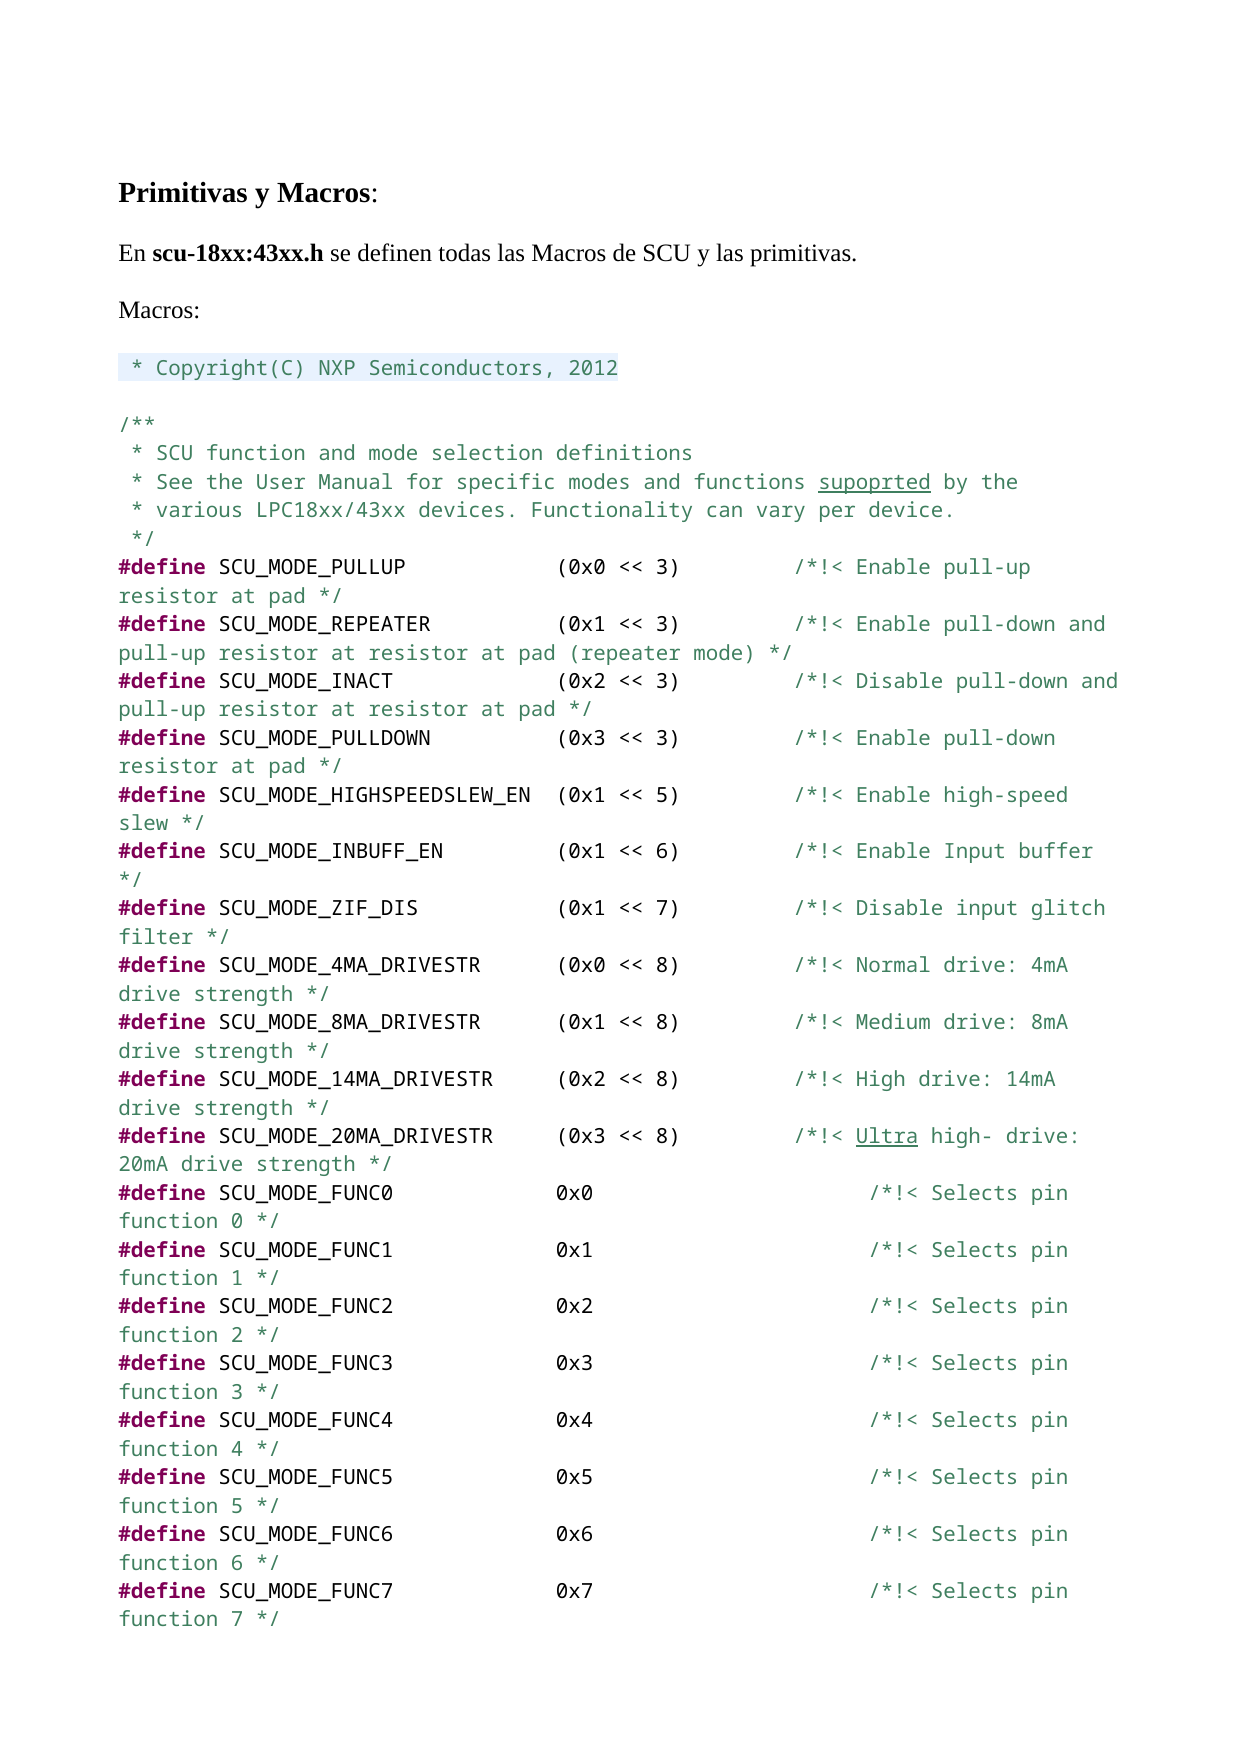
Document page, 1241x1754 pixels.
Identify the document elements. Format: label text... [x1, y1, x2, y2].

text * See the User Manual for specific modes and functions supoprted by the [118, 467, 1122, 495]
text #define SCU_MODE_FUNC6 0x6 /*!< Selects pin function 6 */ [118, 1519, 1122, 1576]
text #define SCU_MODE_INBUFF_EN (0x1 << 6) /*!< Enable Input buffer */ [118, 837, 1122, 893]
text * various LPC18xx/43xx devices. Functionality can vary per device. [118, 495, 1122, 524]
text #define SCU_MODE_FUNC7 0x7 /*!< Selects pin function 7 */ [118, 1576, 1122, 1633]
text /** [118, 410, 1122, 438]
text #define SCU_MODE_FUNC3 0x3 /*!< Selects pin function 3 */ [118, 1348, 1122, 1405]
text #define SCU_MODE_ZIF_DIS (0x1 << 7) /*!< Disable input glitch filter */ [118, 893, 1122, 950]
text #define SCU_MODE_FUNC4 0x4 /*!< Selects pin function 4 */ [118, 1405, 1122, 1462]
text #define SCU_MODE_14MA_DRIVESTR (0x2 << 8) /*!< High drive: 14mA drive strength */ [118, 1064, 1122, 1121]
text Macros: [118, 295, 1122, 324]
text En scu-18xx:43xx.h se definen todas las Macros de SCU y las primitivas. [118, 238, 1122, 267]
text #define SCU_MODE_8MA_DRIVESTR (0x1 << 8) /*!< Medium drive: 8mA drive strength */ [118, 1007, 1122, 1064]
text */ [118, 524, 1122, 552]
text #define SCU_MODE_PULLUP (0x0 << 3) /*!< Enable pull-up resistor at pad */ [118, 552, 1122, 609]
text Primitivas y Macros: [118, 176, 1122, 209]
text #define SCU_MODE_FUNC5 0x5 /*!< Selects pin function 5 */ [118, 1462, 1122, 1519]
text #define SCU_MODE_4MA_DRIVESTR (0x0 << 8) /*!< Normal drive: 4mA drive strength */ [118, 950, 1122, 1007]
text * SCU function and mode selection definitions [118, 438, 1122, 467]
text #define SCU_MODE_HIGHSPEEDSLEW_EN (0x1 << 5) /*!< Enable high-speed slew */ [118, 780, 1122, 837]
text #define SCU_MODE_INACT (0x2 << 3) /*!< Disable pull-down and pull-up resistor at resistor at pad */ [118, 666, 1122, 723]
text #define SCU_MODE_FUNC2 0x2 /*!< Selects pin function 2 */ [118, 1292, 1122, 1348]
text * Copyright(C) NXP Semiconductors, 2012 [118, 353, 1122, 381]
text #define SCU_MODE_FUNC1 0x1 /*!< Selects pin function 1 */ [118, 1235, 1122, 1292]
text #define SCU_MODE_FUNC0 0x0 /*!< Selects pin function 0 */ [118, 1178, 1122, 1235]
text #define SCU_MODE_20MA_DRIVESTR (0x3 << 8) /*!< Ultra high- drive: 20mA drive strength */ [118, 1121, 1122, 1178]
text #define SCU_MODE_REPEATER (0x1 << 3) /*!< Enable pull-down and pull-up resistor at resistor at pad (repeater mode) */ [118, 609, 1122, 666]
text #define SCU_MODE_PULLDOWN (0x3 << 3) /*!< Enable pull-down resistor at pad */ [118, 723, 1122, 780]
